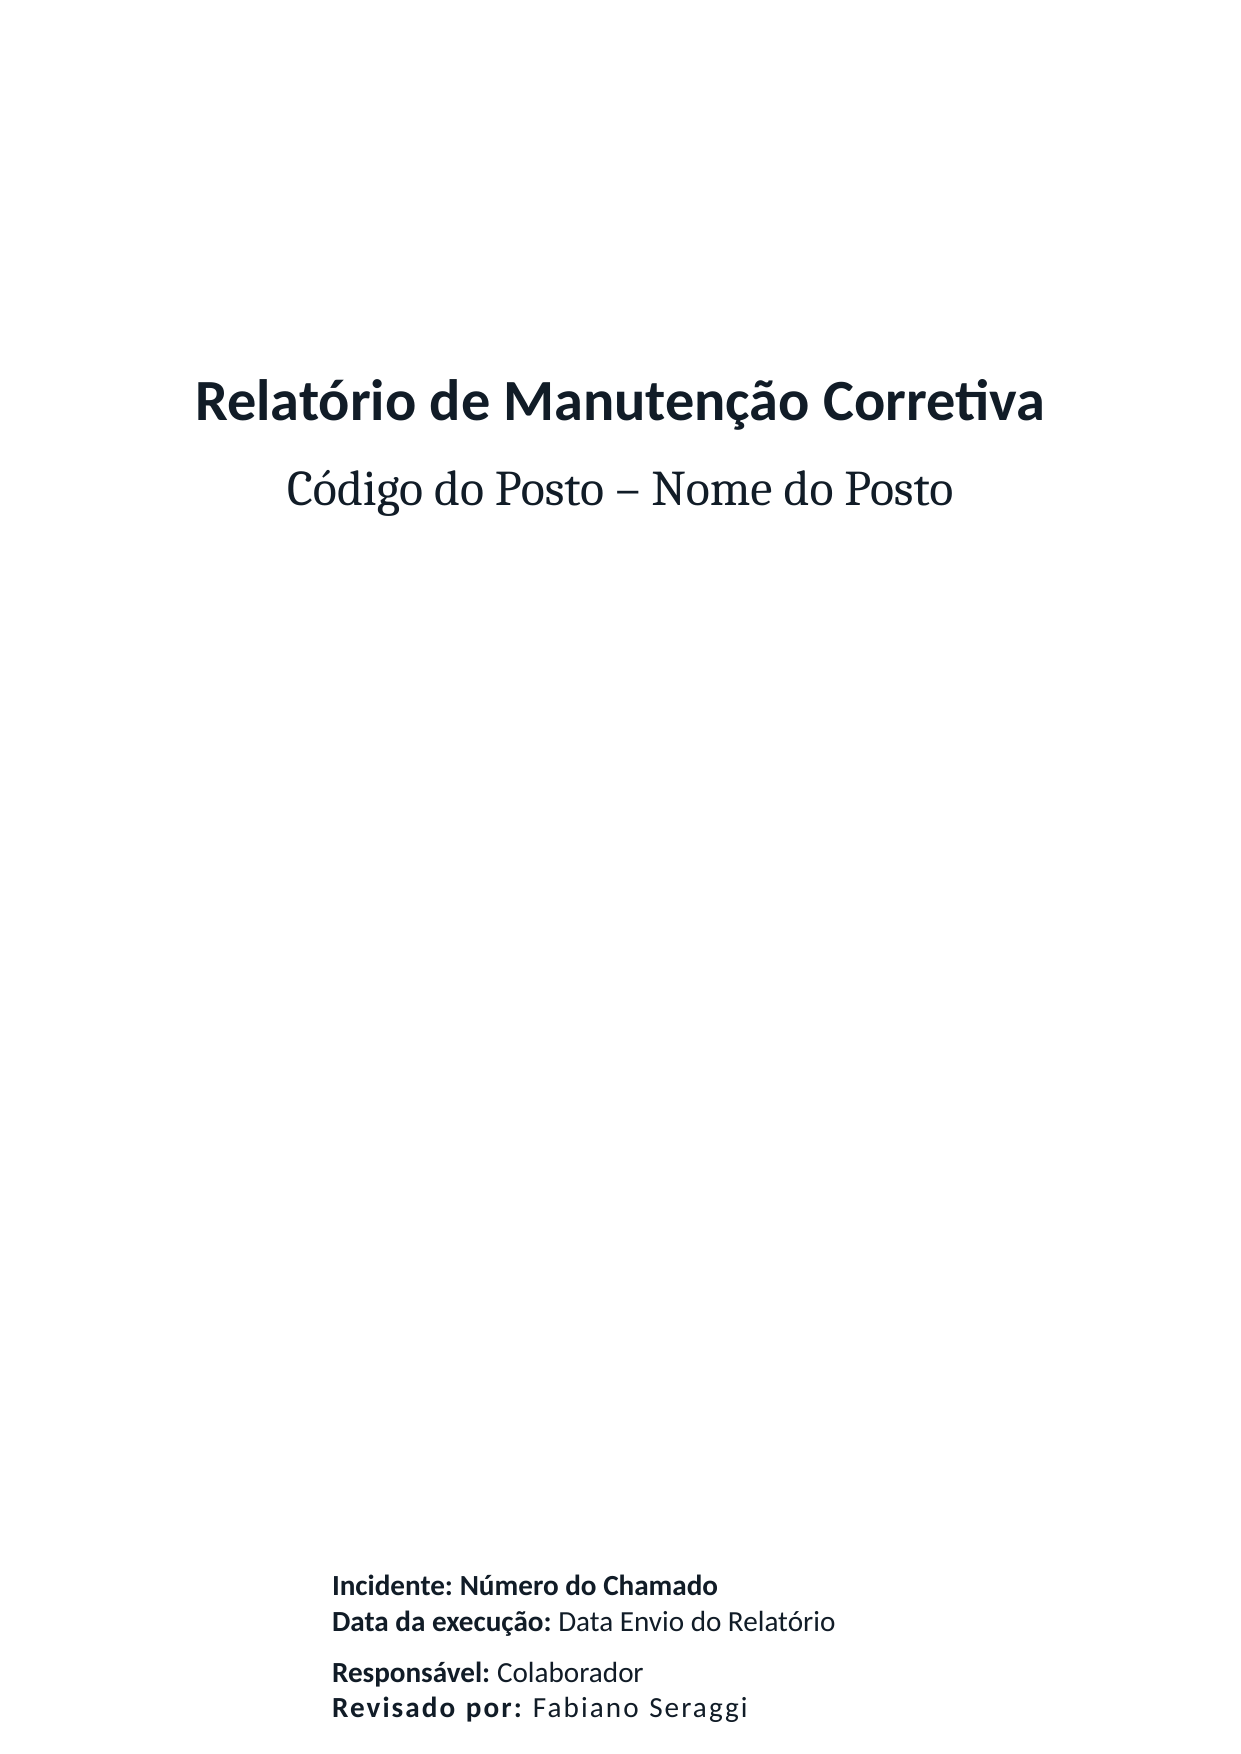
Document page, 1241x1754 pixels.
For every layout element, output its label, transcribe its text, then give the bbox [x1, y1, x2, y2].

text Responsável: Colaborador [332, 1654, 835, 1689]
text Relatório de Manutenção Corretiva [195, 364, 1045, 435]
text Revisado por: Fabiano Seraggi [332, 1689, 835, 1725]
picture [0, 0, 1241, 26]
picture [331, 1567, 836, 1726]
text Incidente: Número do Chamado [332, 1567, 835, 1603]
picture [194, 435, 1046, 461]
text Data da execução: Data Envio do Relatório [332, 1603, 835, 1639]
text Código do Posto – Nome do Posto [195, 461, 1045, 518]
